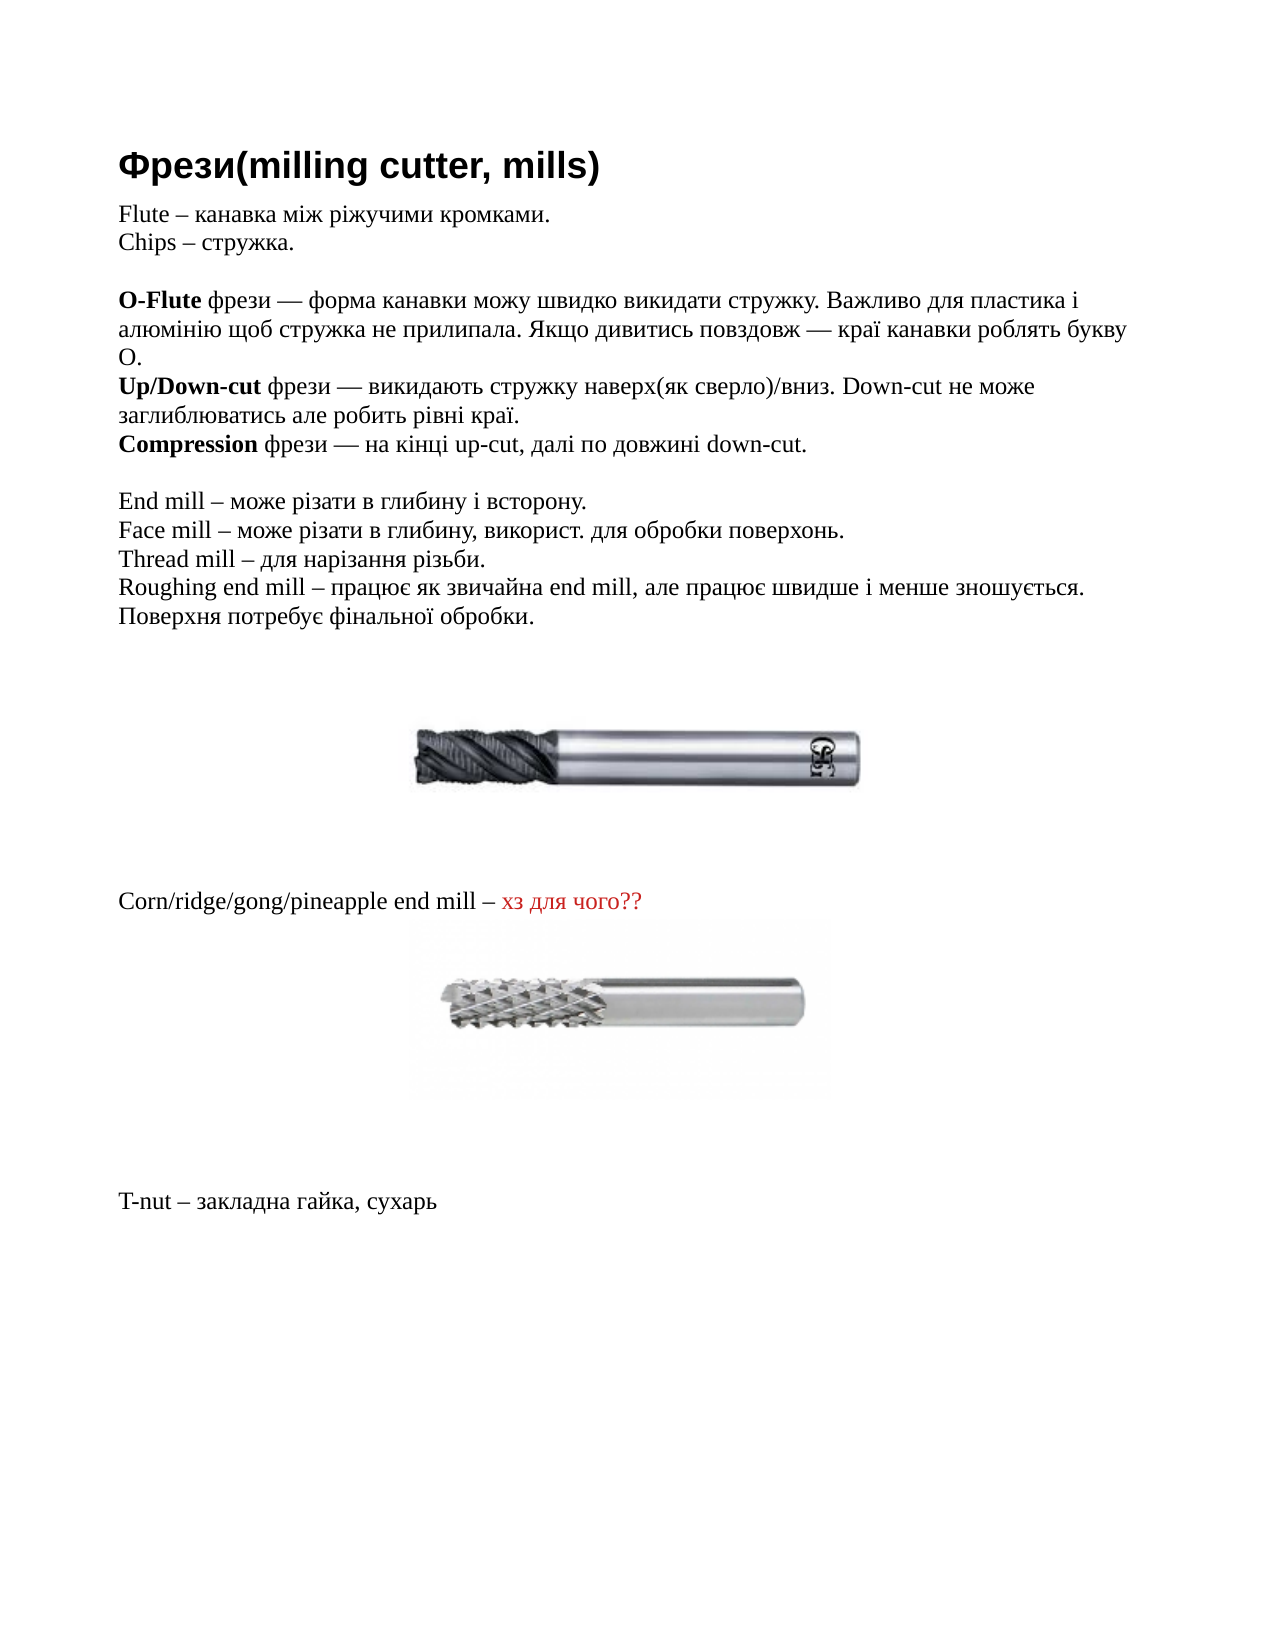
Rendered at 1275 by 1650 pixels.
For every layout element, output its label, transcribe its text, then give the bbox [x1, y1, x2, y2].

text Roughing end mill – працює як звичайна end mill, але працює швидше і менше зношується. Поверхня потребує фінальної обробки. [118, 572, 1157, 630]
text O-Flute фрези — форма канавки можу швидко викидати стружку. Важливо для пластика і алюмінію щоб стружка не прилипала. Якщо дивитись повздовж — краї канавки роблять букву О. [118, 285, 1157, 371]
text Flute – канавка між ріжучими кромками. [118, 199, 1157, 227]
text Chips – стружка. [118, 227, 1157, 256]
text Corn/ridge/gong/pineapple end mill – хз для чого?? [118, 630, 1157, 915]
text Up/Down-cut фрези — викидають стружку наверх(як сверло)/вниз. Down-cut не може заглиблюватись але робить рівні краї. [118, 371, 1157, 429]
text End mill – може різати в глибину і всторону. [118, 486, 1157, 515]
text Compression фрези — на кінці up-cut, далі по довжині down-cut. [118, 429, 1157, 457]
picture [408, 919, 867, 1100]
picture [397, 630, 878, 887]
subtitle Фрези(milling cutter, mills) [118, 143, 1157, 186]
text Thread mill – для нарізання різьби. [118, 544, 1157, 572]
text Face mill – може різати в глибину, використ. для обробки поверхонь. [118, 515, 1157, 544]
text T-nut – закладна гайка, сухарь [118, 1186, 1157, 1214]
